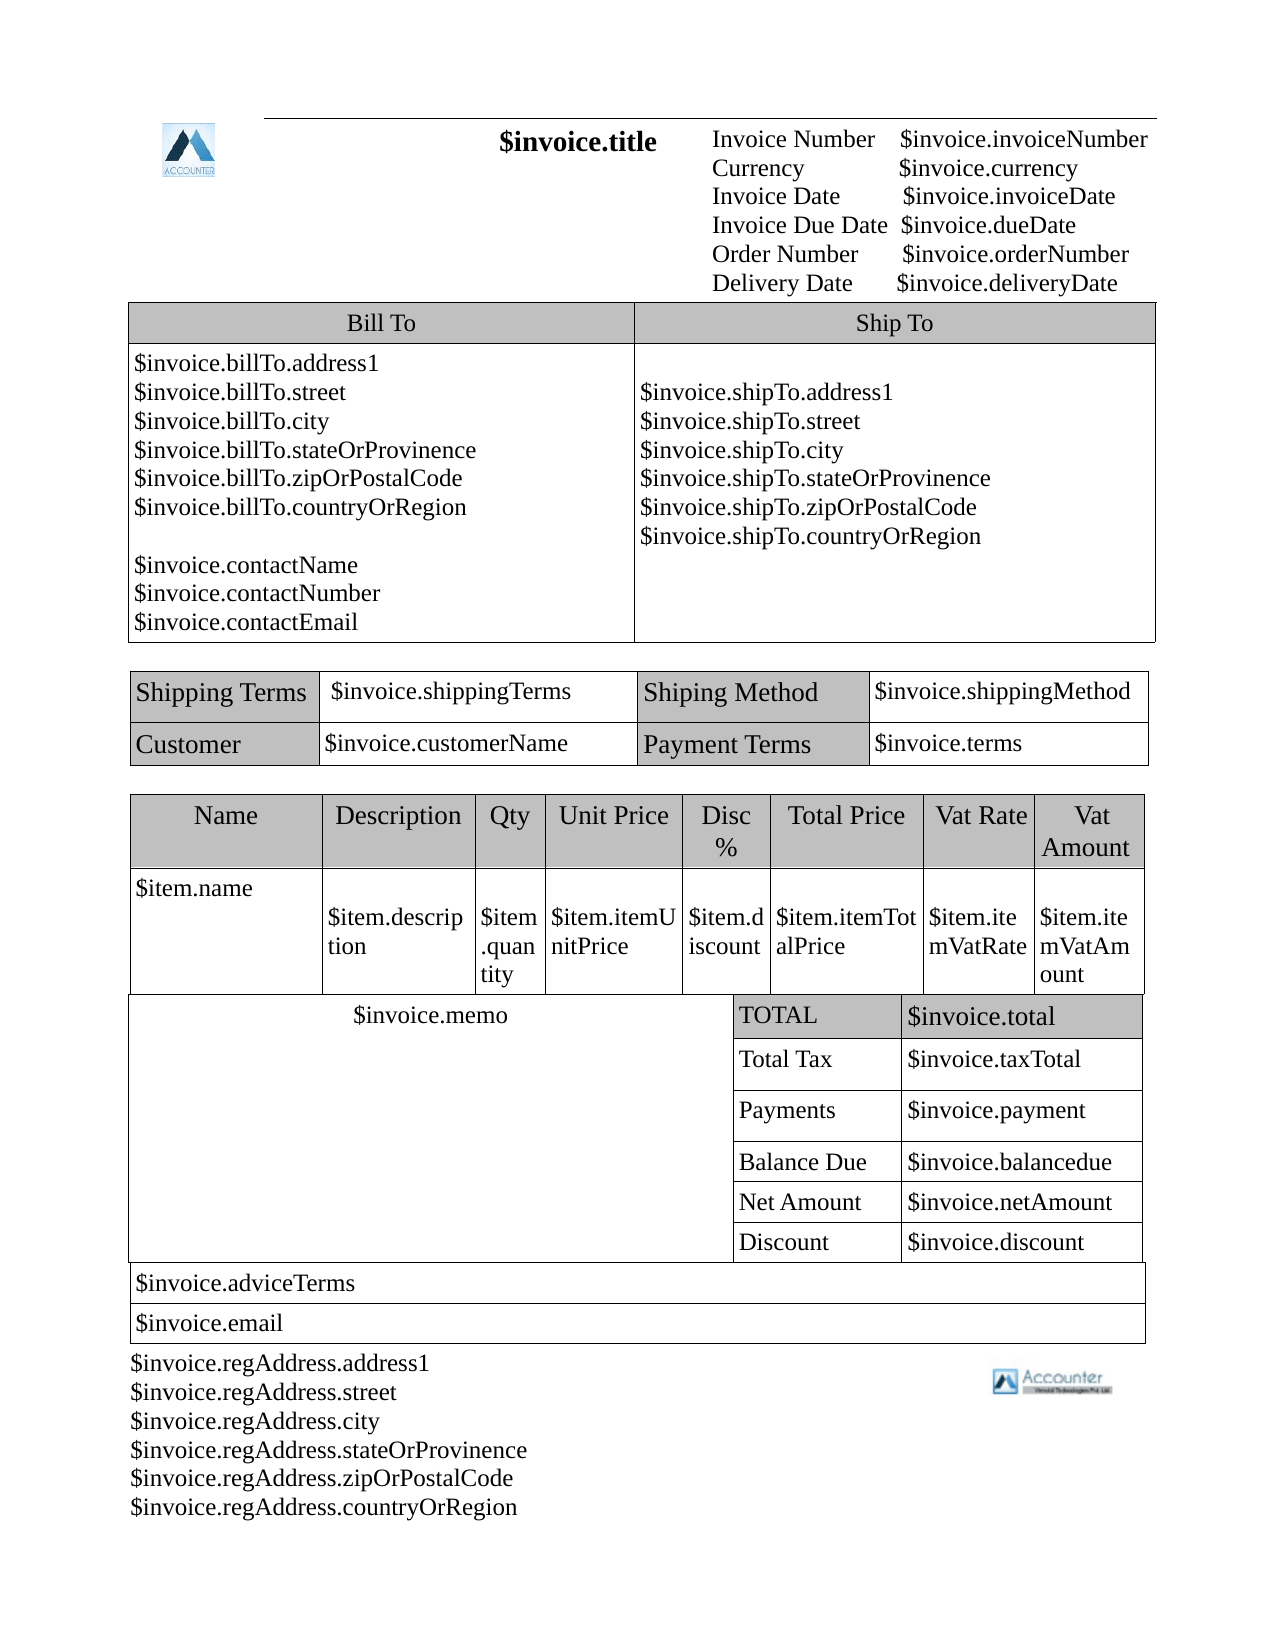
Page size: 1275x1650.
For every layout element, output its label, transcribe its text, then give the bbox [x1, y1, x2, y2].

table_cell $item.itemTotalPrice [771, 869, 923, 994]
table_header Disc % [683, 795, 770, 867]
table_header Ship To [635, 303, 1155, 343]
table_header $invoice.shippingTerms [320, 672, 637, 722]
table_cell $invoice.balancedue [902, 1142, 1142, 1181]
table_header Name [131, 795, 322, 867]
table_header $invoice.shippingMethod [870, 672, 1148, 722]
table_cell Payments [734, 1091, 901, 1141]
table_cell $invoice.billTo.address1 $invoice.billTo.street $invoice.billTo.city $invoice.billTo.stateOrProvinence $invoice.billTo.zipOrPostalCode $invoice.billTo.countryOrRegion $invoice.contactName $invoice.contactNumber $invoice.contactEmail [129, 344, 634, 642]
table_header Qty [476, 795, 545, 867]
table_header $invoice.memo [129, 995, 733, 1262]
table_header Vat Rate [924, 795, 1034, 867]
table_header $invoice.title [264, 119, 706, 302]
table_cell Customer [131, 723, 319, 765]
table_cell $invoice.customerName [320, 723, 637, 765]
table_header Vat Amount [1035, 795, 1144, 867]
picture [162, 123, 215, 177]
picture [987, 1358, 1119, 1407]
table_header Unit Price [546, 795, 682, 867]
table_header TOTAL [734, 995, 901, 1038]
table_header [114, 118, 264, 302]
table_cell $item.itemVatRate [924, 869, 1034, 994]
table_header [903, 1359, 1157, 1527]
table_cell $item.description [323, 869, 475, 994]
table_cell $item.discount [683, 869, 770, 994]
table_header [903, 1343, 1157, 1358]
table_header $invoice.adviceTerms [131, 1263, 1145, 1302]
table_cell Payment Terms [638, 723, 869, 765]
table_header Description [323, 795, 475, 867]
table_cell $invoice.netAmount [902, 1182, 1142, 1222]
table_cell Total Tax [734, 1039, 901, 1089]
table_cell Balance Due [734, 1142, 901, 1181]
table_header $invoice.total [902, 995, 1142, 1038]
table_cell $item.itemUnitPrice [546, 869, 682, 994]
table_cell $invoice.discount [902, 1223, 1142, 1262]
table_cell $invoice.terms [870, 723, 1148, 765]
table_header Bill To [129, 303, 634, 343]
table_cell Net Amount [734, 1182, 901, 1222]
table_cell $invoice.email [131, 1304, 1145, 1343]
table_cell Discount [734, 1223, 901, 1262]
table_header Total Price [771, 795, 923, 867]
table_cell $item.itemVatAmount [1035, 869, 1144, 994]
table_header $invoice.regAddress.address1 $invoice.regAddress.street $invoice.regAddress.city $invoice.regAddress.stateOrProvinence $invoice.regAddress.zipOrPostalCode $invoice.regAddress.countryOrRegion [118, 1343, 902, 1527]
table_header Shipping Terms [131, 672, 319, 722]
table_cell $item.quantity [476, 869, 545, 994]
table_header Shiping Method [638, 672, 869, 722]
table_header Invoice Number $invoice.invoiceNumber Currency $invoice.currency Invoice Date $invoice.invoiceDate Invoice Due Date $invoice.dueDate Order Number $invoice.orderNumber Delivery Date $invoice.deliveryDate [706, 119, 1157, 302]
table_cell $invoice.payment [902, 1091, 1142, 1141]
table_cell $invoice.shipTo.address1 $invoice.shipTo.street $invoice.shipTo.city $invoice.shipTo.stateOrProvinence $invoice.shipTo.zipOrPostalCode $invoice.shipTo.countryOrRegion [635, 344, 1155, 642]
table_cell $invoice.taxTotal [902, 1039, 1142, 1089]
table_cell $item.name [131, 869, 322, 994]
